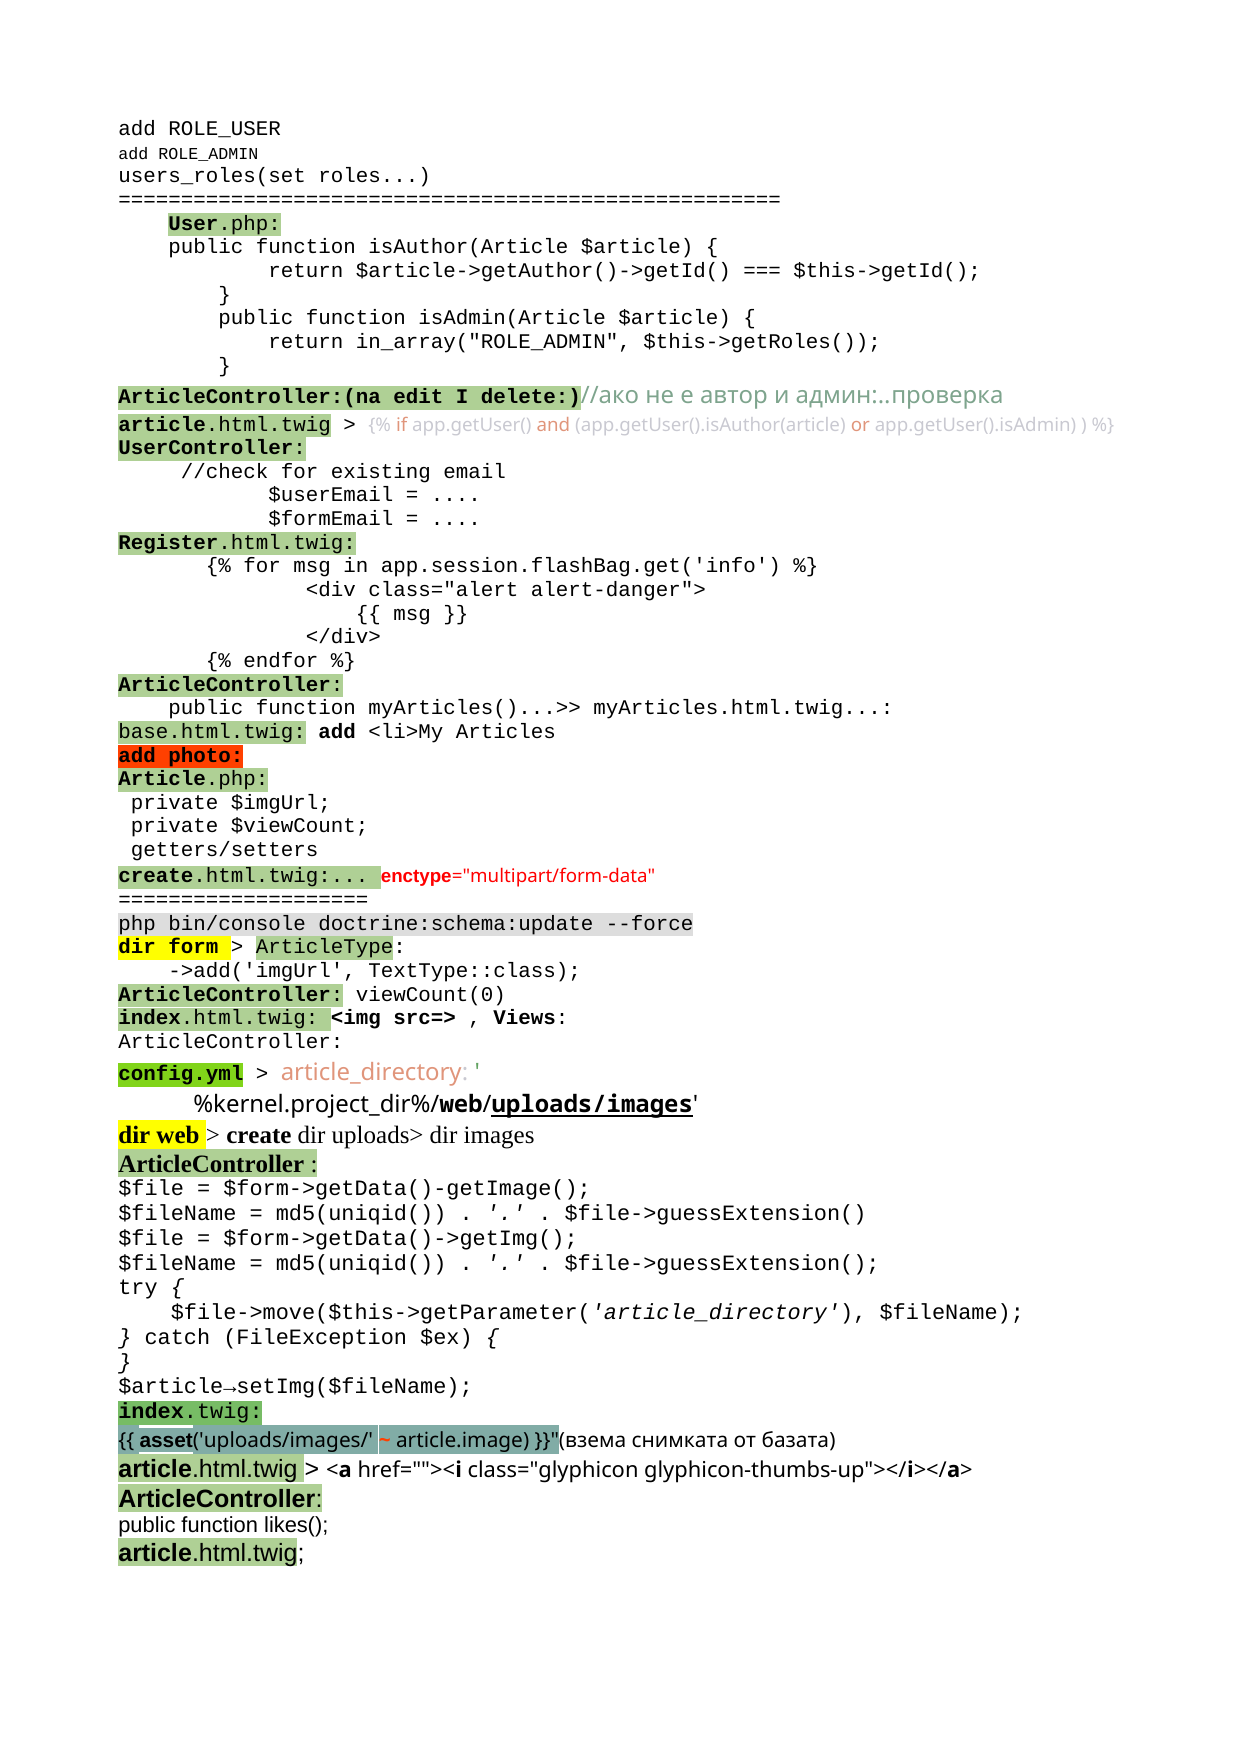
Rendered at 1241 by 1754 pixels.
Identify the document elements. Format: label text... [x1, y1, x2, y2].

text //check for existing email [118, 461, 1122, 484]
text public function isAuthor(Article $article) { [118, 236, 1122, 260]
text $file = $form->getData()->getImg(); $fileName = md5(uniqid()) . '.' . $file->guessExtension(); try { $file->move($this->getParameter('article_directory'), $fileName); } catch (FileException $ex) { } $article→setImg($fileName); [118, 1227, 1122, 1401]
text {% endfor %} [118, 650, 1122, 674]
text ArticleController: [118, 674, 1122, 697]
text %kernel.project_dir%/web/uploads/images' [118, 1087, 1122, 1120]
text public function isAdmin(Article $article) { [118, 307, 1122, 331]
text return $article->getAuthor()->getId() === $this->getId(); [118, 260, 1122, 284]
text php bin/console doctrine:schema:update --force [118, 913, 1122, 936]
text ArticleController:(na edit I delete:)//ако не е автор и админ:..проверка [118, 378, 1122, 411]
text index.twig: [118, 1401, 1122, 1425]
text ->add('imgUrl', TextType::class); [118, 960, 1122, 984]
text ArticleController: [118, 1483, 1122, 1512]
text {% for msg in app.session.flashBag.get('info') %} [118, 555, 1122, 579]
text add photo: [118, 744, 1122, 768]
text $formEmail = .... [118, 508, 1122, 532]
text add ROLE_ADMIN [118, 142, 1122, 165]
text article.html.twig > <a href=""><i class="glyphicon glyphicon-thumbs-up"></i></a> [118, 1454, 1122, 1483]
text article.html.twig; [118, 1537, 1122, 1566]
text base.html.twig: add <li>My Articles [118, 721, 1122, 744]
text Article.php: [118, 768, 1122, 792]
text } [118, 354, 1122, 378]
text article.html.twig > {% if app.getUser() and (app.getUser().isAuthor(article) or app.getUser().isAdmin) ) %} [118, 411, 1122, 437]
text dir form > ArticleType: [118, 936, 1122, 960]
text ArticleController: viewCount(0) [118, 984, 1122, 1007]
text ==================== [118, 889, 1122, 913]
text return in_array("ROLE_ADMIN", $this->getRoles()); [118, 331, 1122, 354]
text ===================================================== [118, 189, 1122, 213]
text {{ msg }} [118, 603, 1122, 626]
text UserController: [118, 437, 1122, 461]
text public function likes(); [118, 1512, 1122, 1537]
text config.yml > article_directory: ' [118, 1055, 1122, 1087]
text create.html.twig:... enctype="multipart/form-data" [118, 863, 1122, 889]
text User.php: [118, 213, 1122, 236]
text getters/setters [118, 839, 1122, 863]
text </div> [118, 626, 1122, 650]
text $file = $form->getData()-getImage(); $fileName = md5(uniqid()) . '.' . $file->guessExtension() [118, 1177, 1122, 1227]
text {{ asset('uploads/images/' ~ article.image) }}"(взема снимката от базата) [118, 1425, 1122, 1454]
text ArticleController: [118, 1031, 1122, 1055]
text dir web > create dir uploads> dir images [118, 1120, 1122, 1149]
text index.html.twig: <img src=> , Views: [118, 1007, 1122, 1031]
text Register.html.twig: [118, 532, 1122, 555]
text public function myArticles()...>> myArticles.html.twig...: [118, 697, 1122, 721]
text ArticleController : [118, 1149, 1122, 1177]
text users_roles(set roles...) [118, 165, 1122, 189]
text $userEmail = .... [118, 484, 1122, 508]
text } [118, 284, 1122, 307]
text <div class="alert alert-danger"> [118, 579, 1122, 603]
text add ROLE_USER [118, 118, 1122, 142]
text private $viewCount; [118, 816, 1122, 839]
text private $imgUrl; [118, 792, 1122, 816]
